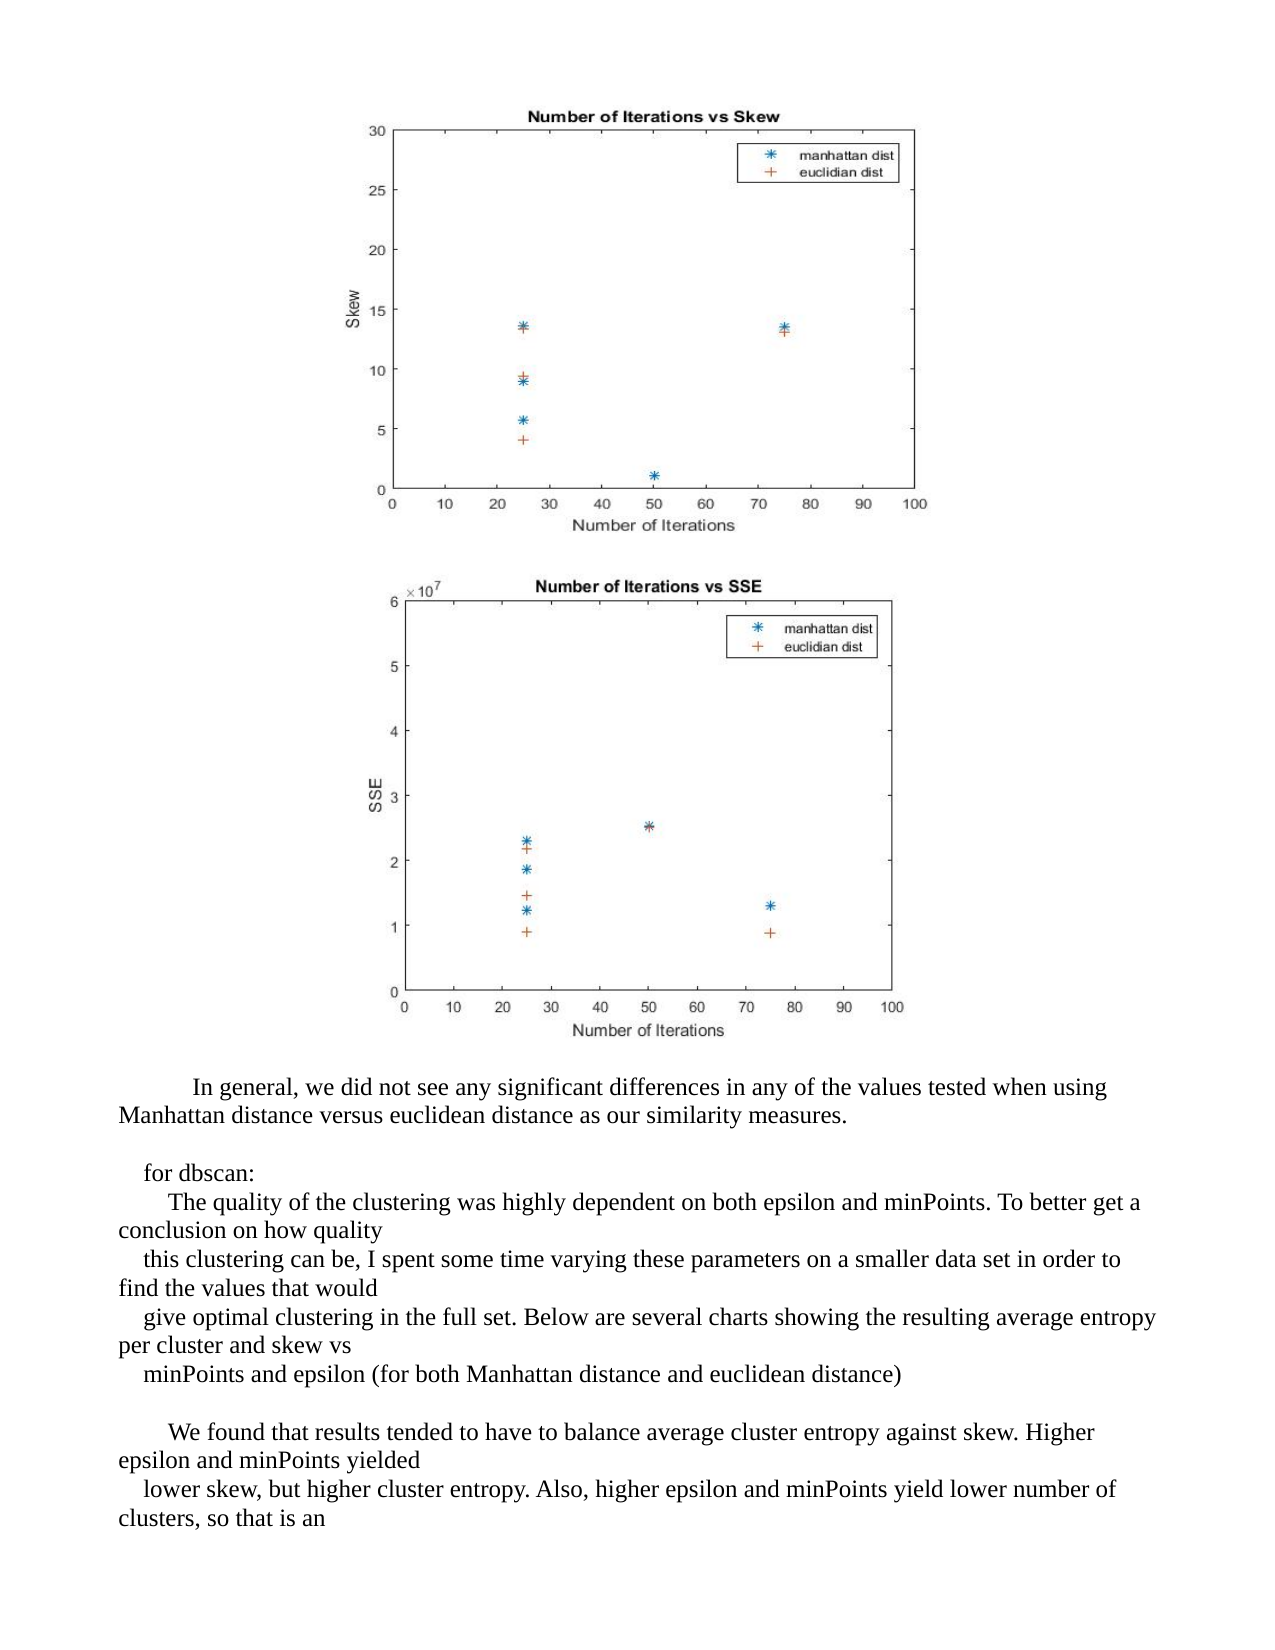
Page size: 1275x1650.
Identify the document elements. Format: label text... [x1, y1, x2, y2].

text minPoints and epsilon (for both Manhattan distance and euclidean distance) [118, 1359, 1157, 1388]
text for dbscan: [118, 1158, 1157, 1187]
text In general, we did not see any significant differences in any of the values tested when using Manhattan distance versus euclidean distance as our similarity measures. [118, 1072, 1157, 1129]
picture [305, 97, 979, 537]
picture [323, 565, 952, 1043]
text We found that results tended to have to balance average cluster entropy against skew. Higher epsilon and minPoints yielded [118, 1417, 1157, 1474]
text this clustering can be, I spent some time varying these parameters on a smaller data set in order to find the values that would [118, 1244, 1157, 1302]
text The quality of the clustering was highly dependent on both epsilon and minPoints. To better get a conclusion on how quality [118, 1187, 1157, 1244]
text give optimal clustering in the full set. Below are several charts showing the resulting average entropy per cluster and skew vs [118, 1302, 1157, 1359]
text lower skew, but higher cluster entropy. Also, higher epsilon and minPoints yield lower number of clusters, so that is an [118, 1474, 1157, 1532]
